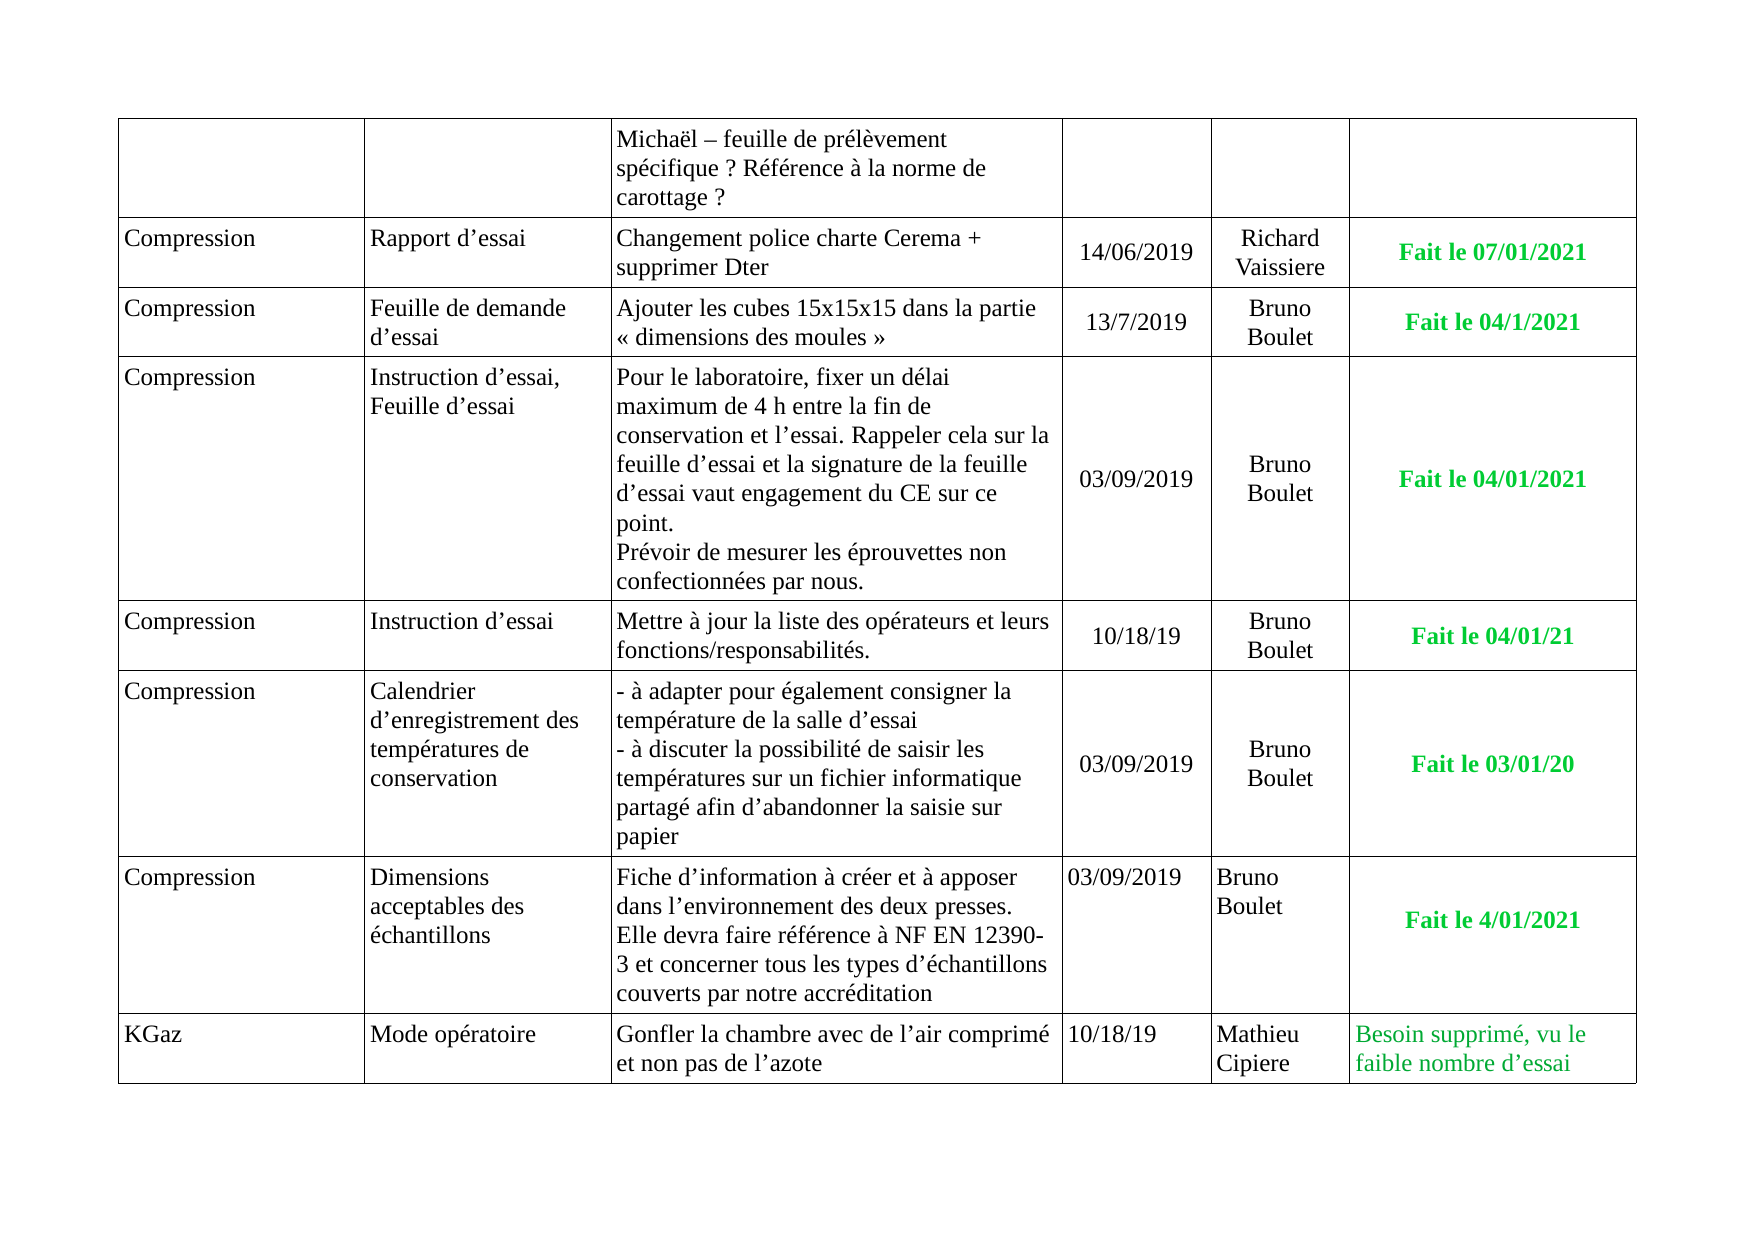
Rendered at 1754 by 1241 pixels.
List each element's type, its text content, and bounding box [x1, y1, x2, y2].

table_cell 13/7/2019 [1063, 288, 1211, 356]
table_cell Fait le 4/01/2021 [1350, 857, 1636, 1013]
table_cell [1063, 119, 1211, 217]
table_cell [119, 119, 364, 217]
table_cell Compression [119, 357, 364, 600]
table_cell Michaël – feuille de prélèvement spécifique ? Référence à la norme de carottage ? [612, 119, 1062, 217]
table_cell KGaz [119, 1014, 364, 1082]
table_cell Rapport d’essai [365, 218, 611, 287]
table_cell Pour le laboratoire, fixer un délai maximum de 4 h entre la fin de conservation et l’essai. Rappeler cela sur la feuille d’essai et la signature de la feuille d’essai vaut engagement du CE sur ce point. Prévoir de mesurer les éprouvettes non confectionnées par nous. [612, 357, 1062, 600]
table_cell Compression [119, 671, 364, 856]
table_cell Richard Vaissiere [1212, 218, 1349, 287]
table_cell 03/09/2019 [1063, 671, 1211, 856]
table_cell Mettre à jour la liste des opérateurs et leurs fonctions/responsabilités. [612, 601, 1062, 670]
table_cell 18/10/19 [1063, 601, 1211, 670]
table_cell 03/09/2019 [1063, 857, 1211, 1013]
table_cell Compression [119, 218, 364, 287]
table_cell Bruno Boulet [1212, 601, 1349, 670]
table_cell Fait le 07/01/2021 [1350, 218, 1636, 287]
table_cell Fait le 04/01/2021 [1350, 357, 1636, 600]
table_cell Bruno Boulet [1212, 857, 1349, 1013]
table_cell Gonfler la chambre avec de l’air comprimé et non pas de l’azote [612, 1014, 1062, 1082]
table_cell Compression [119, 601, 364, 670]
table_cell - à adapter pour également consigner la température de la salle d’essai - à discuter la possibilité de saisir les températures sur un fichier informatique partagé afin d’abandonner la saisie sur papier [612, 671, 1062, 856]
table_cell Bruno Boulet [1212, 671, 1349, 856]
table_cell Ajouter les cubes 15x15x15 dans la partie « dimensions des moules » [612, 288, 1062, 356]
table_cell Fait le 04/01/21 [1350, 601, 1636, 670]
table_cell [365, 119, 611, 217]
table_cell Mode opératoire [365, 1014, 611, 1082]
table_cell Fait le 03/01/20 [1350, 671, 1636, 856]
table_cell Changement police charte Cerema + supprimer Dter [612, 218, 1062, 287]
table_cell Besoin supprimé, vu le faible nombre d’essai [1350, 1014, 1636, 1082]
table_cell Bruno Boulet [1212, 357, 1349, 600]
table_cell Dimensions acceptables des échantillons [365, 857, 611, 1013]
table_cell Compression [119, 288, 364, 356]
table_cell Compression [119, 857, 364, 1013]
table_cell 14/06/2019 [1063, 218, 1211, 287]
table_cell Instruction d’essai [365, 601, 611, 670]
table_cell Calendrier d’enregistrement des températures de conservation [365, 671, 611, 856]
table_cell Fait le 04/1/2021 [1350, 288, 1636, 356]
table_cell [1350, 119, 1636, 217]
table_cell [1212, 119, 1349, 217]
table_cell Mathieu Cipiere [1212, 1014, 1349, 1082]
table_cell Instruction d’essai, Feuille d’essai [365, 357, 611, 600]
table_cell Bruno Boulet [1212, 288, 1349, 356]
table_cell Feuille de demande d’essai [365, 288, 611, 356]
table_cell Fiche d’information à créer et à apposer dans l’environnement des deux presses. Elle devra faire référence à NF EN 12390-3 et concerner tous les types d’échantillons couverts par notre accréditation [612, 857, 1062, 1013]
table_cell 03/09/2019 [1063, 357, 1211, 600]
table_cell 18/10/19 [1063, 1014, 1211, 1082]
